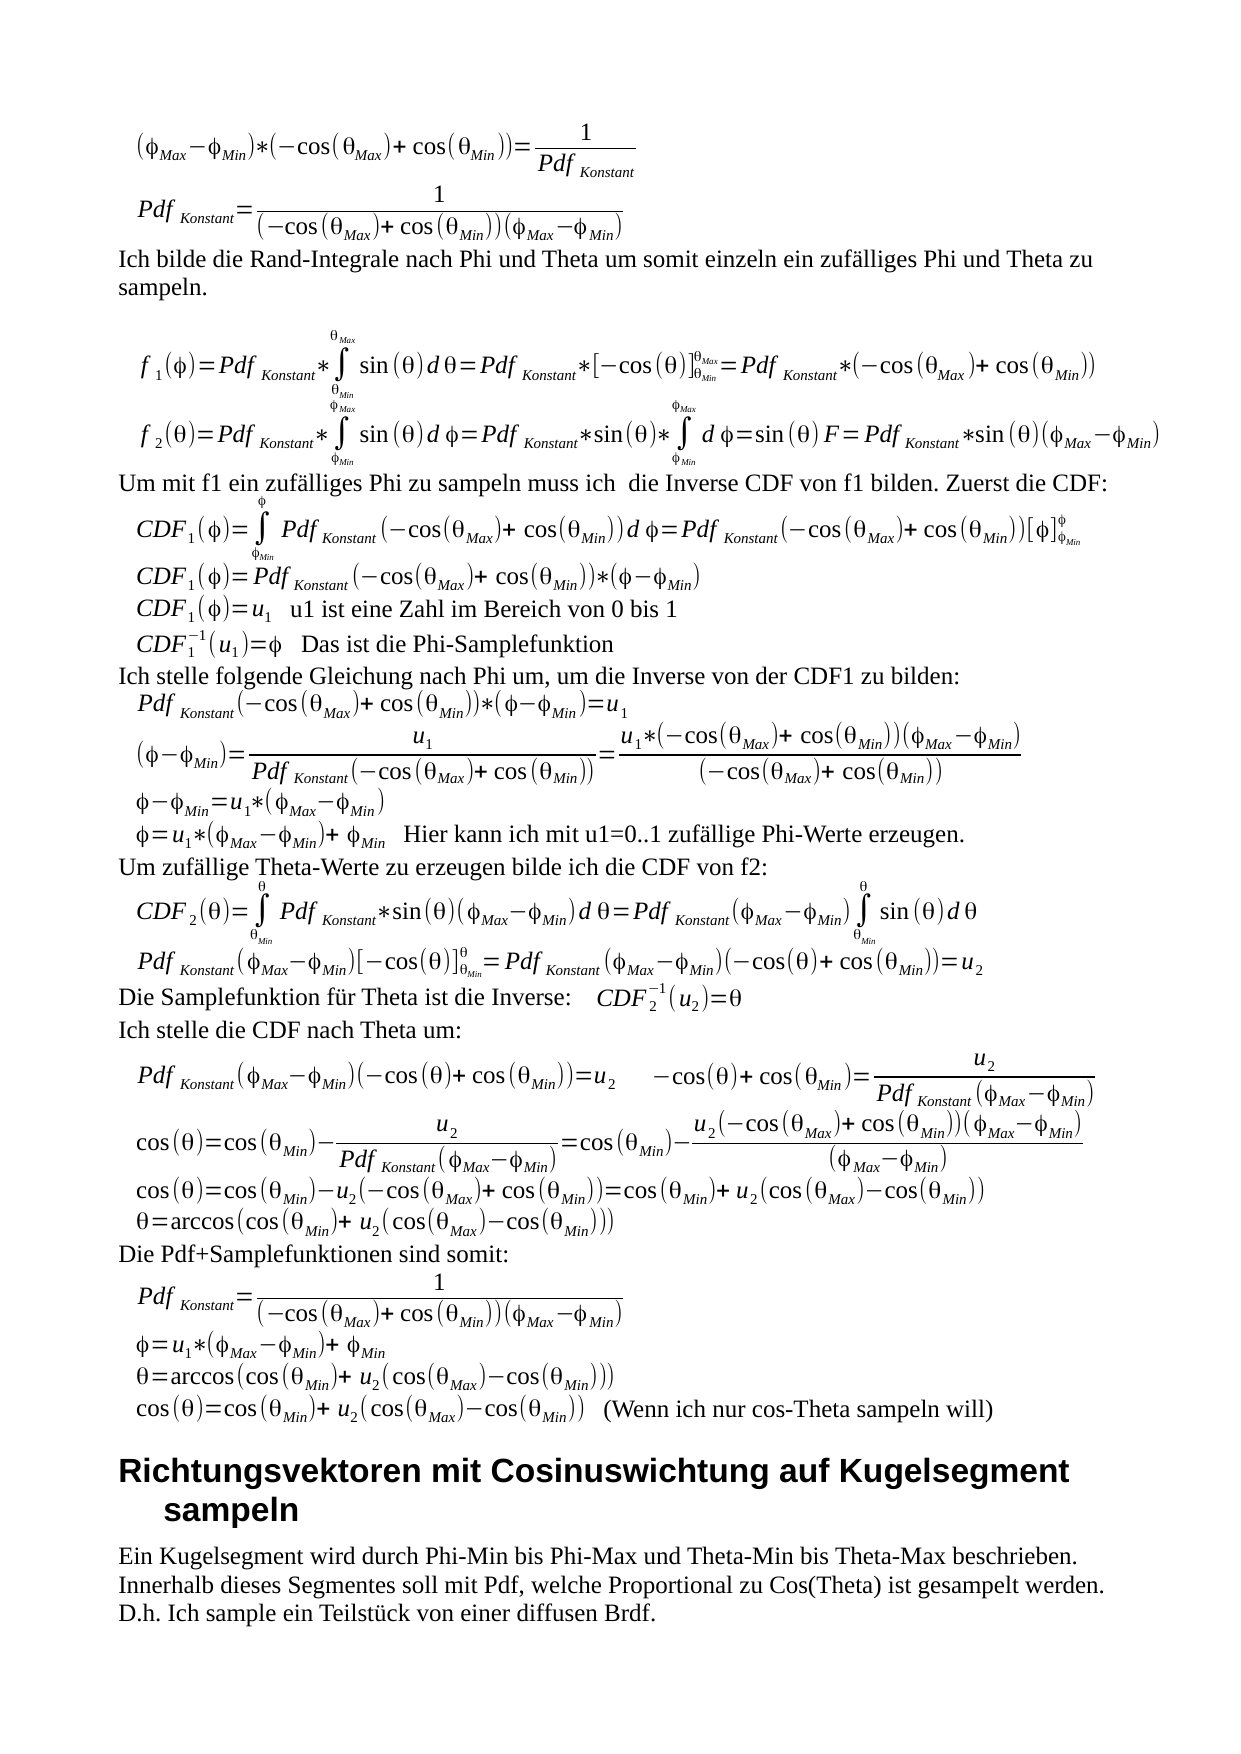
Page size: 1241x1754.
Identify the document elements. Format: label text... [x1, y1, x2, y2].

text Ich stelle die CDF nach Theta um: [118, 1015, 1122, 1043]
text Hier kann ich mit u1=0..1 zufällige Phi-Werte erzeugen. [118, 819, 1122, 852]
text Ich bilde die Rand-Integrale nach Phi und Theta um somit einzeln ein zufälliges Phi und Theta zu sampeln. [118, 244, 1122, 301]
text Die Samplefunktion für Theta ist die Inverse: [118, 980, 1122, 1015]
text Ich stelle folgende Gleichung nach Phi um, um die Inverse von der CDF1 zu bilden: [118, 661, 1122, 690]
text Das ist die Phi-Samplefunktion [118, 626, 1122, 661]
text u1 ist eine Zahl im Bereich von 0 bis 1 [118, 594, 1122, 626]
subtitle Richtungsvektoren mit Cosinuswichtung auf Kugelsegment sampeln [118, 1451, 1122, 1528]
text Die Pdf+Samplefunktionen sind somit: [118, 1239, 1122, 1268]
text (Wenn ich nur cos-Theta sampeln will) [118, 1394, 1122, 1426]
text Um mit f1 ein zufälliges Phi zu sampeln muss ich die Inverse CDF von f1 bilden. Zuerst die CDF: [118, 468, 1122, 496]
text Um zufällige Theta-Werte zu erzeugen bilde ich die CDF von f2: [118, 852, 1122, 881]
text Ein Kugelsegment wird durch Phi-Min bis Phi-Max und Theta-Min bis Theta-Max beschrieben. Innerhalb dieses Segmentes soll mit Pdf, welche Proportional zu Cos(Theta) ist gesampelt werden. D.h. Ich sample ein Teilstück von einer diffusen Brdf. [118, 1541, 1122, 1627]
